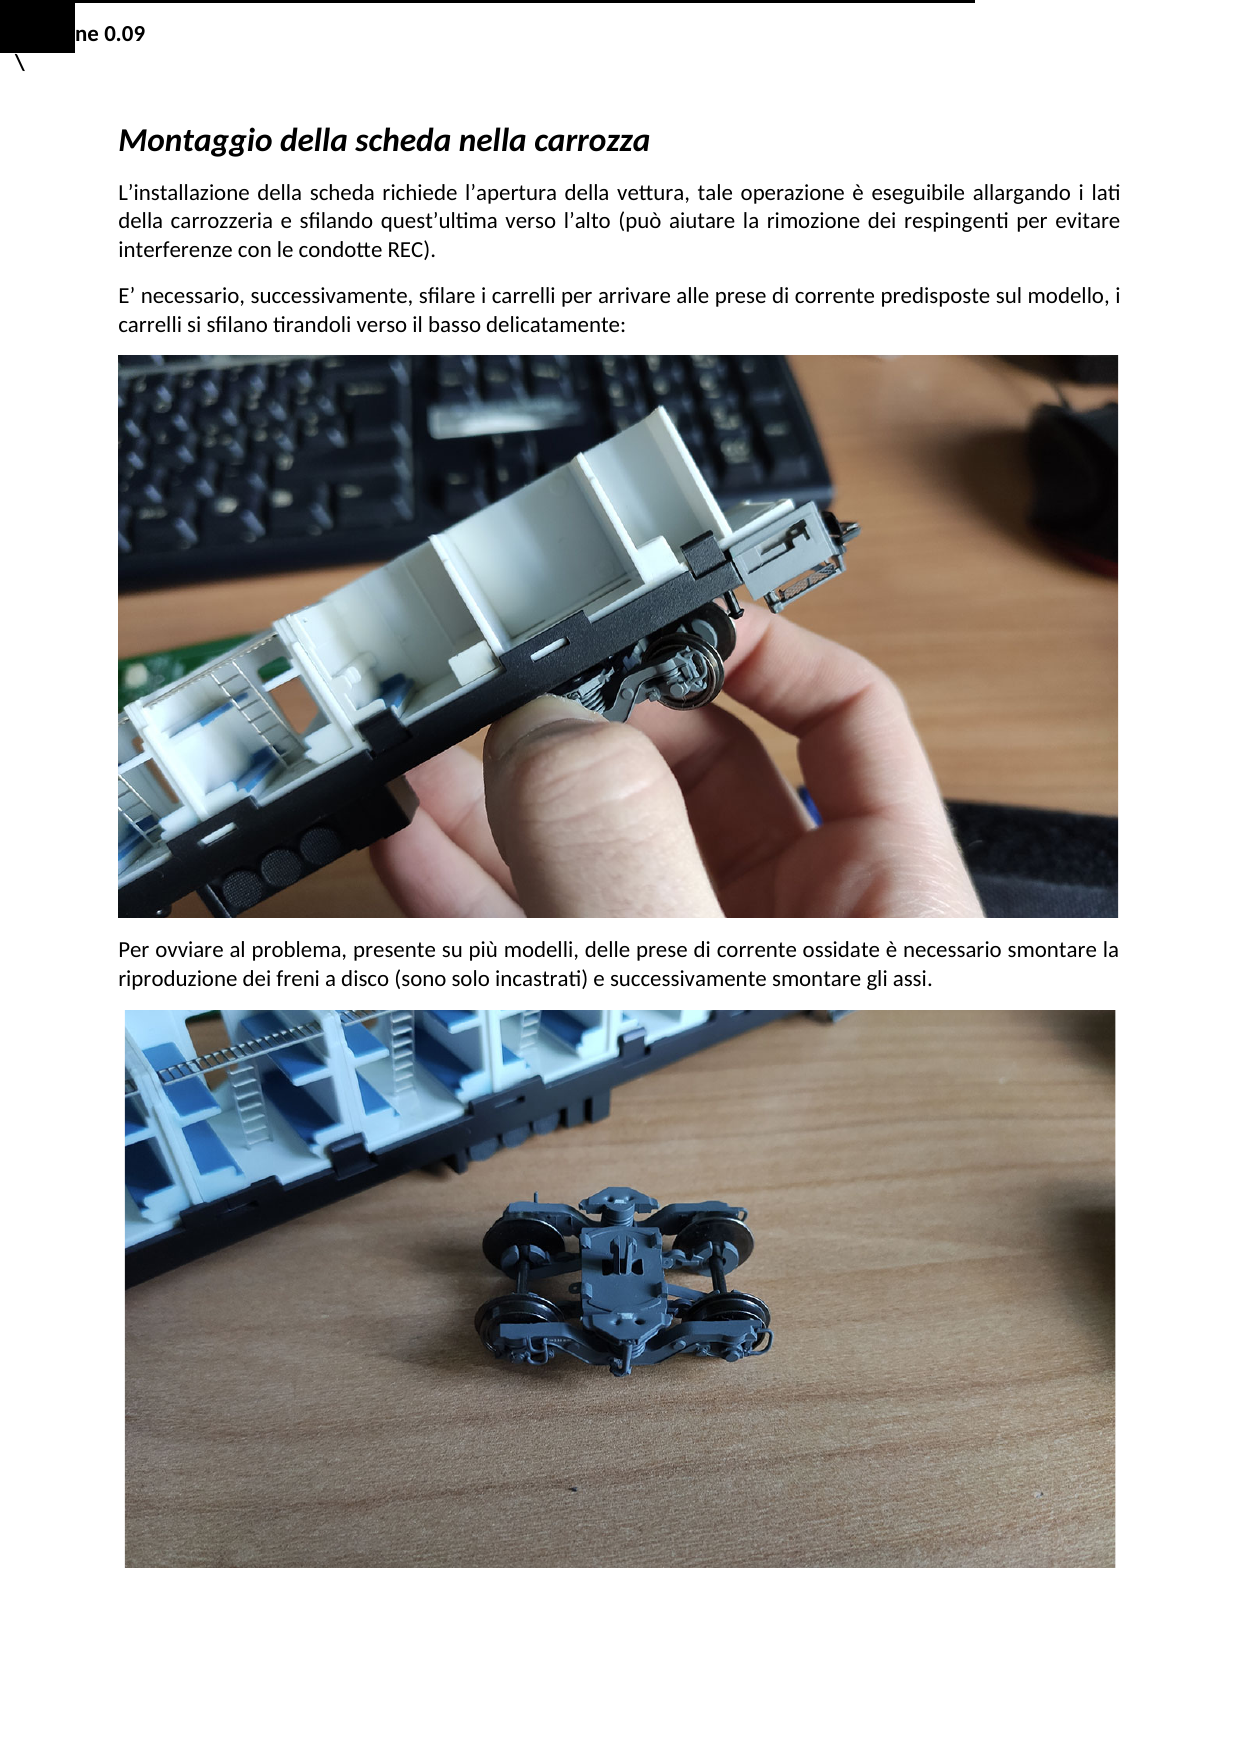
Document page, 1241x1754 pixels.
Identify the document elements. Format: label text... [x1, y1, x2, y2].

picture [124, 1010, 1116, 1568]
picture [118, 355, 1119, 918]
text E’ necessario, successivamente, sfilare i carrelli per arrivare alle prese di corrente predisposte sul modello, i carrelli si sfilano tirandoli verso il basso delicatamente: [118, 281, 1122, 338]
text Per ovviare al problema, presente su più modelli, delle prese di corrente ossidate è necessario smontare la riproduzione dei freni a disco (sono solo incastrati) e successivamente smontare gli assi. [118, 936, 1122, 992]
subtitle Montaggio della scheda nella carrozza [118, 119, 1122, 160]
text L’installazione della scheda richiede l’apertura della vettura, tale operazione è eseguibile allargando i lati della carrozzeria e sfilando quest’ultima verso l’alto (può aiutare la rimozione dei respingenti per evitare interferenze con le condotte REC). [118, 178, 1122, 263]
